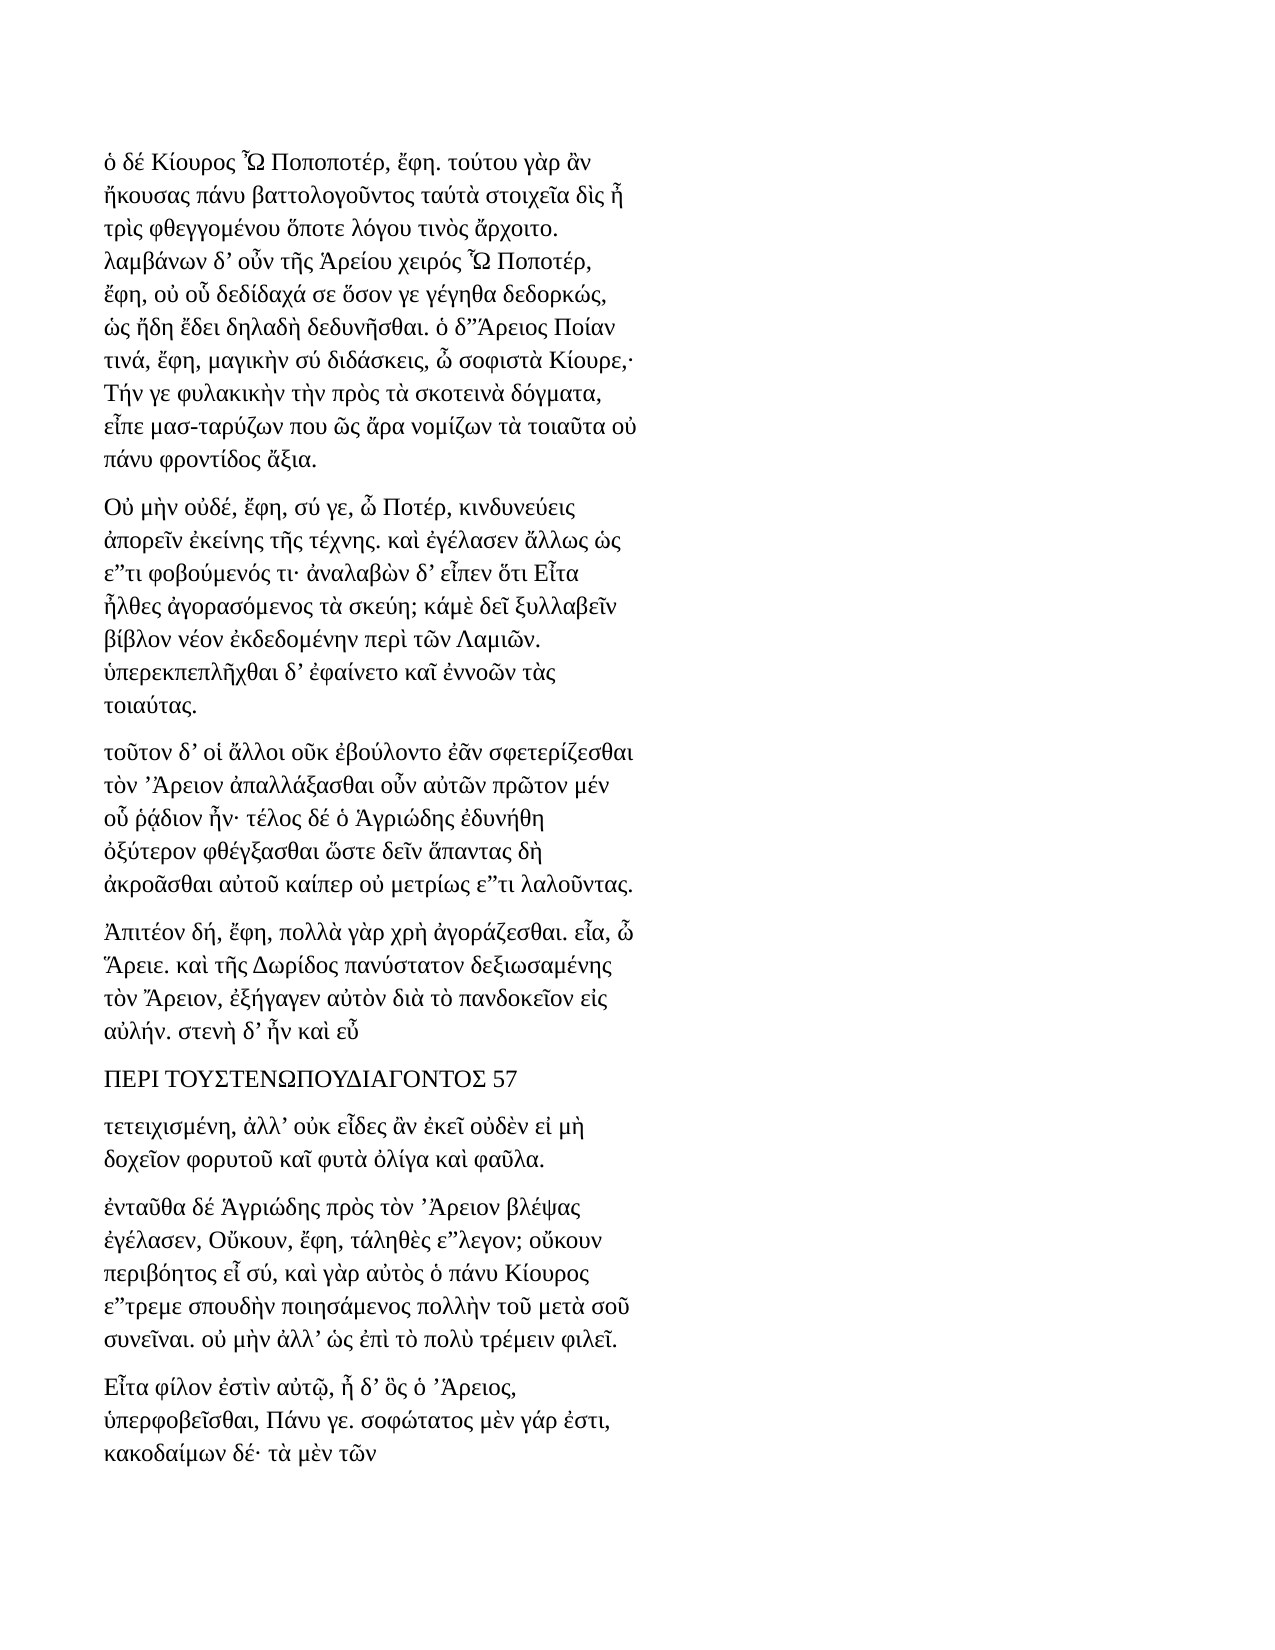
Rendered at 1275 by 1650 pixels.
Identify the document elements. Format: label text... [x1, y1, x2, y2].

table_cell [638, 1192, 1157, 1372]
table_cell [638, 1372, 1157, 1485]
table_cell ΠΕΡΙ ΤΟΥΣΤΕΝΩΠΟΥΔΙΑΓΟΝΤΟΣ 57 [104, 1064, 637, 1111]
table_header ὁ δέ Κίουρος Ὦ Ποποποτέρ, ἔφη. τούτου γὰρ ἂν ἤκουσας πάνυ βαττολογοῦντος ταύτὰ στοιχεῖα δὶς ἦ τρὶς φθεγγομένου ὅποτε λόγου τινὸς ἄρχοιτο. λαμβάνων δ’ οὖν τῆς Ἁρείου χειρός Ὧ Ποποτέρ, ἔφη, οὐ οὗ δεδίδαχά σε ὅσον γε γέγηθα δεδορκώς, ὡς ἤδη ἔδει δηλαδὴ δεδυνῆσθαι. ὁ δ”Άρειος Ποίαν τινά, ἔφη, μαγικὴν σύ διδάσκεις, ὦ σοφιστὰ Κίουρε,· Τήν γε φυλακικὴν τὴν πρὸς τὰ σκοτεινὰ δόγματα, εἶπε μασ-ταρύζων που ῶς ἄρα νομίζων τὰ τοιαῦτα οὐ πάνυ φροντίδος ἄξια. [104, 147, 637, 492]
table_cell τοῦτον δ’ οἱ ἄλλοι οῦκ ἐβούλοντο ἐᾶν σφετερίζεσθαι τὸν ’Ἀρειον ἀπαλλάξασθαι οὖν αὐτῶν πρῶτον μέν οὗ ῥᾴδιον ἦν· τέλος δέ ὁ Ἁγριώδης ἐδυνήθη ὀξύτερον φθέγξασθαι ὥστε δεῖν ἅπαντας δὴ ἀκροᾶσθαι αὐτοῦ καίπερ οὐ μετρίως ε”τι λαλοῦντας. [104, 738, 637, 917]
table_cell Ἀπιτέον δή, ἔφη, πολλὰ γὰρ χρὴ ἀγοράζεσθαι. εἶα, ὦ Ἅρειε. καὶ τῆς Δωρίδος πανύστατον δεξιωσαμένης τὸν Ἄρειον, ἐξήγαγεν αὐτὸν διὰ τὸ πανδοκεῖον εἰς αὐλήν. στενὴ δ’ ἦν καὶ εὖ [104, 917, 637, 1064]
table_cell [638, 1111, 1157, 1192]
table_cell Οὐ μὴν οὐδέ, ἔφη, σύ γε, ὦ Ποτέρ, κινδυνεύεις ἀπορεῖν ἐκείνης τῆς τέχνης. καὶ ἐγέλασεν ἄλλως ὡς ε”τι φοβούμενός τι· ἀναλαβὼν δ’ εἶπεν ὅτι Εἶτα ἦλθες ἀγορασόμενος τὰ σκεύη; κάμὲ δεῖ ξυλλαβεῖν βίβλον νέον ἐκδεδομένην περὶ τῶν Λαμιῶν. ὑπερεκπεπλῆχθαι δ’ ἐφαίνετο καῖ ἐννοῶν τὰς τοιαύτας. [104, 492, 637, 737]
table_header [638, 147, 1157, 492]
table_cell [638, 1064, 1157, 1111]
table_cell Εἶτα φίλον ἐστὶν αὐτῷ, ἦ δ’ ὃς ὁ ’Ἁρειος, ὑπερφοβεῖσθαι, Πάνυ γε. σοφώτατος μὲν γάρ ἐστι, κακοδαίμων δέ· τὰ μὲν τῶν [104, 1372, 637, 1485]
table_cell [638, 738, 1157, 917]
table_cell [638, 917, 1157, 1064]
table_cell τετειχισμένη, ἀλλ’ οὐκ εἶδες ἂν ἐκεῖ οὐδὲν εἰ μὴ δοχεῖον φορυτοῦ καῖ φυτὰ ὀλίγα καὶ φαῦλα. [104, 1111, 637, 1192]
table_cell [638, 492, 1157, 737]
table_cell ἐνταῦθα δέ Ἁγριώδης πρὸς τὸν ’Ἀρειον βλέψας ἐγέλασεν, Οὔκουν, ἔφη, τάληθὲς ε”λεγον; οὔκουν περιβόητος εἶ σύ, καὶ γὰρ αὐτὸς ὁ πάνυ Κίουρος ε”τρεμε σπουδὴν ποιησάμενος πολλὴν τοῦ μετὰ σοῦ συνεῖναι. οὐ μὴν ἀλλ’ ὡς ἐπὶ τὸ πολὺ τρέμειν φιλεῖ. [104, 1192, 637, 1372]
